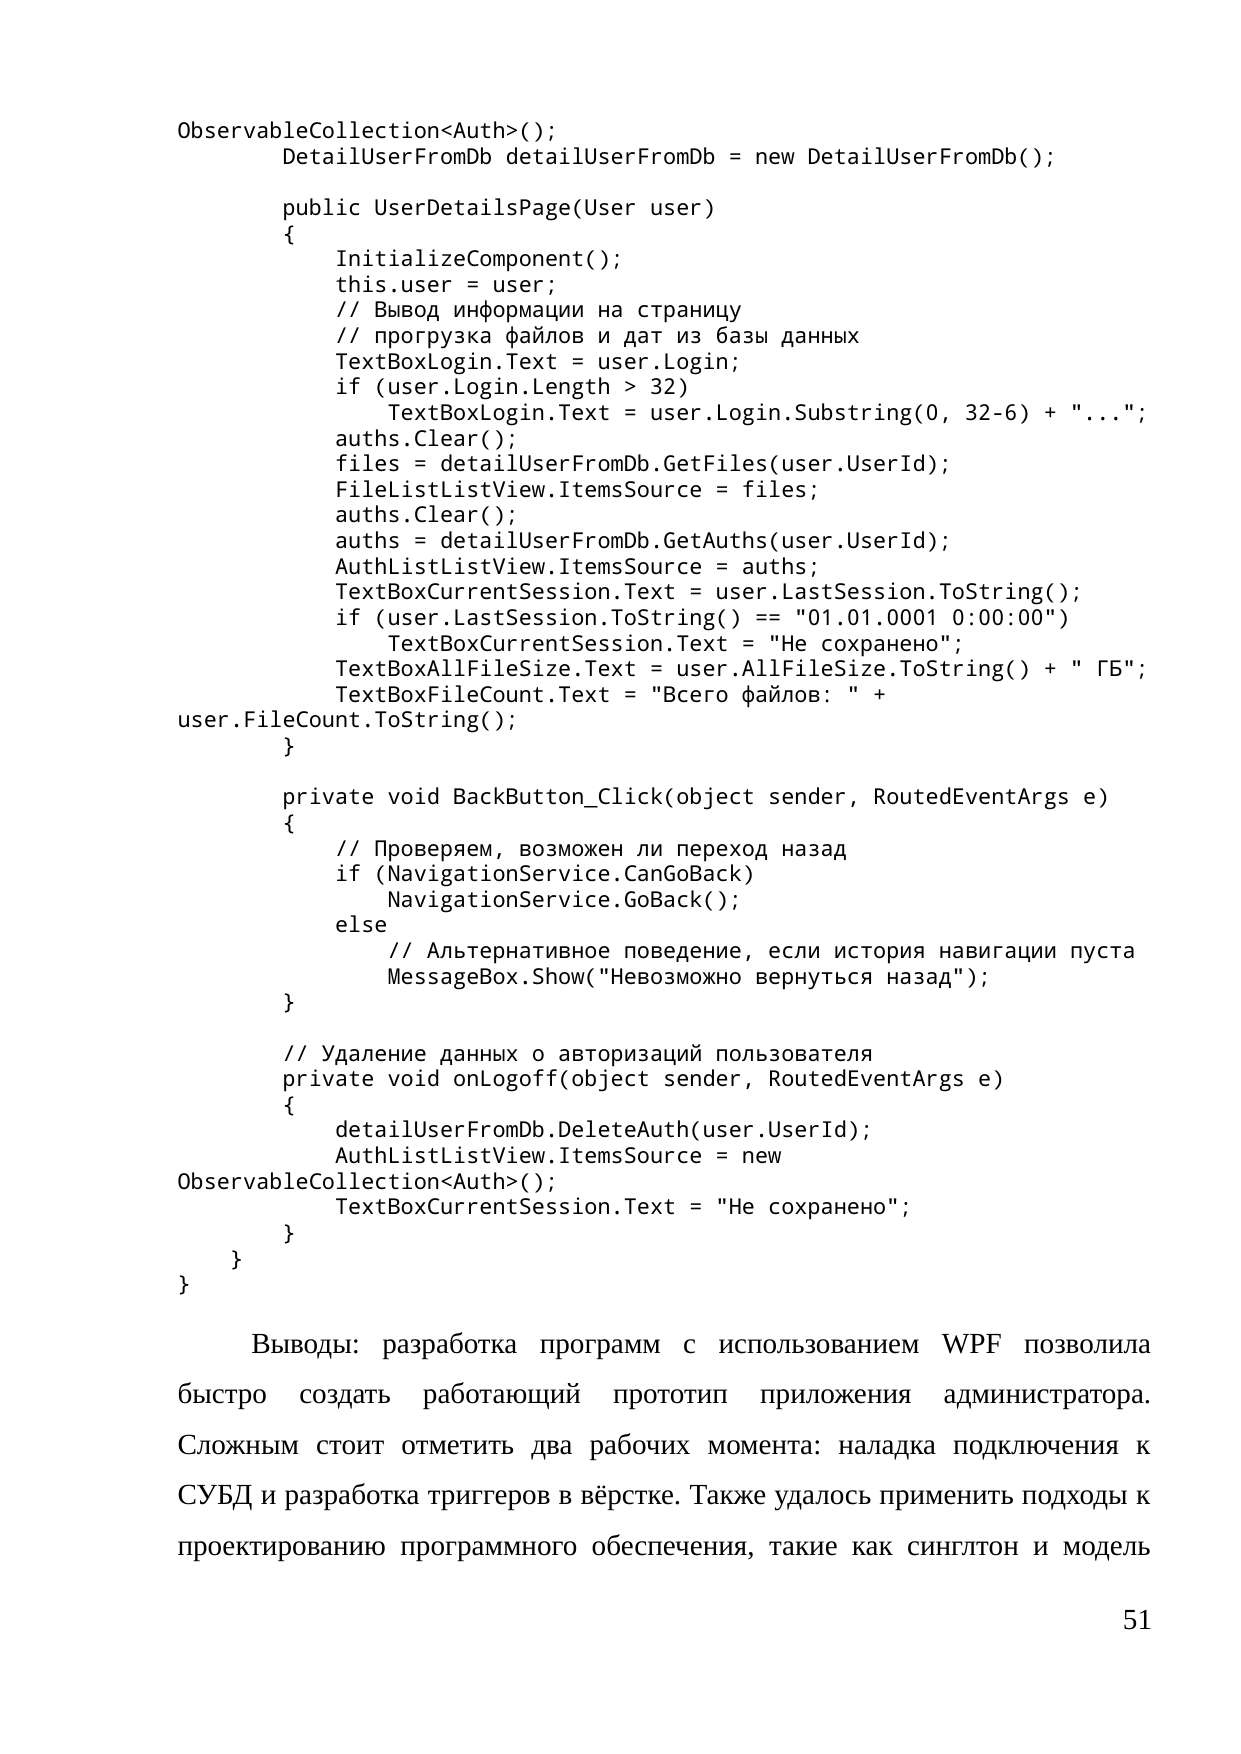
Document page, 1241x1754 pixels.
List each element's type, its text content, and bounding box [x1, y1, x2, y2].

text { [177, 1092, 1152, 1117]
text TextBoxLogin.Text = user.Login; [177, 349, 1152, 374]
text DetailUserFromDb detailUserFromDb = new DetailUserFromDb(); [177, 144, 1152, 169]
text if (NavigationService.CanGoBack) [177, 861, 1152, 887]
text // Вывод информации на страницу [177, 297, 1152, 323]
text auths.Clear(); [177, 502, 1152, 528]
text InitializeComponent(); [177, 246, 1152, 272]
text auths.Clear(); [177, 426, 1152, 451]
text TextBoxCurrentSession.Text = user.LastSession.ToString(); [177, 579, 1152, 605]
text MessageBox.Show("Невозможно вернуться назад"); [177, 964, 1152, 989]
text NavigationService.GoBack(); [177, 887, 1152, 912]
text } [177, 733, 1152, 759]
text detailUserFromDb.DeleteAuth(user.UserId); [177, 1117, 1152, 1143]
text } [177, 1271, 1152, 1297]
text // Удаление данных о авторизаций пользователя [177, 1041, 1152, 1066]
text private void onLogoff(object sender, RoutedEventArgs e) [177, 1066, 1152, 1092]
text Выводы: разработка программ с использованием WPF позволила быстро создать работающий прототип приложения администратора. Сложным стоит отметить два рабочих момента: наладка подключения к СУБД и разработка триггеров в вёрстке. Также удалось применить подходы к проектированию программного обеспечения, такие как синглтон и модель [177, 1326, 1152, 1561]
text TextBoxCurrentSession.Text = "Не сохранено"; [177, 631, 1152, 656]
text // Проверяем, возможен ли переход назад [177, 836, 1152, 861]
text private void BackButton_Click(object sender, RoutedEventArgs e) [177, 784, 1152, 810]
text if (user.Login.Length > 32) [177, 374, 1152, 400]
text this.user = user; [177, 272, 1152, 297]
text } [177, 989, 1152, 1015]
text AuthListListView.ItemsSource = new ObservableCollection<Auth>(); [177, 1143, 1152, 1194]
text AuthListListView.ItemsSource = auths; [177, 554, 1152, 579]
text TextBoxFileCount.Text = "Всего файлов: " + user.FileCount.ToString(); [177, 682, 1152, 733]
text ObservableCollection<Auth>(); [177, 118, 1152, 144]
text if (user.LastSession.ToString() == "01.01.0001 0:00:00") [177, 605, 1152, 631]
text } [177, 1246, 1152, 1271]
text TextBoxCurrentSession.Text = "Не сохранено"; [177, 1194, 1152, 1220]
text files = detailUserFromDb.GetFiles(user.UserId); [177, 451, 1152, 477]
text // прогрузка файлов и дат из базы данных [177, 323, 1152, 349]
text } [177, 1220, 1152, 1246]
text public UserDetailsPage(User user) [177, 195, 1152, 221]
text { [177, 221, 1152, 246]
text // Альтернативное поведение, если история навигации пуста [177, 938, 1152, 964]
text { [177, 810, 1152, 836]
text FileListListView.ItemsSource = files; [177, 477, 1152, 502]
text else [177, 912, 1152, 938]
text TextBoxAllFileSize.Text = user.AllFileSize.ToString() + " ГБ"; [177, 656, 1152, 682]
text TextBoxLogin.Text = user.Login.Substring(0, 32-6) + "..."; [177, 400, 1152, 426]
text auths = detailUserFromDb.GetAuths(user.UserId); [177, 528, 1152, 554]
